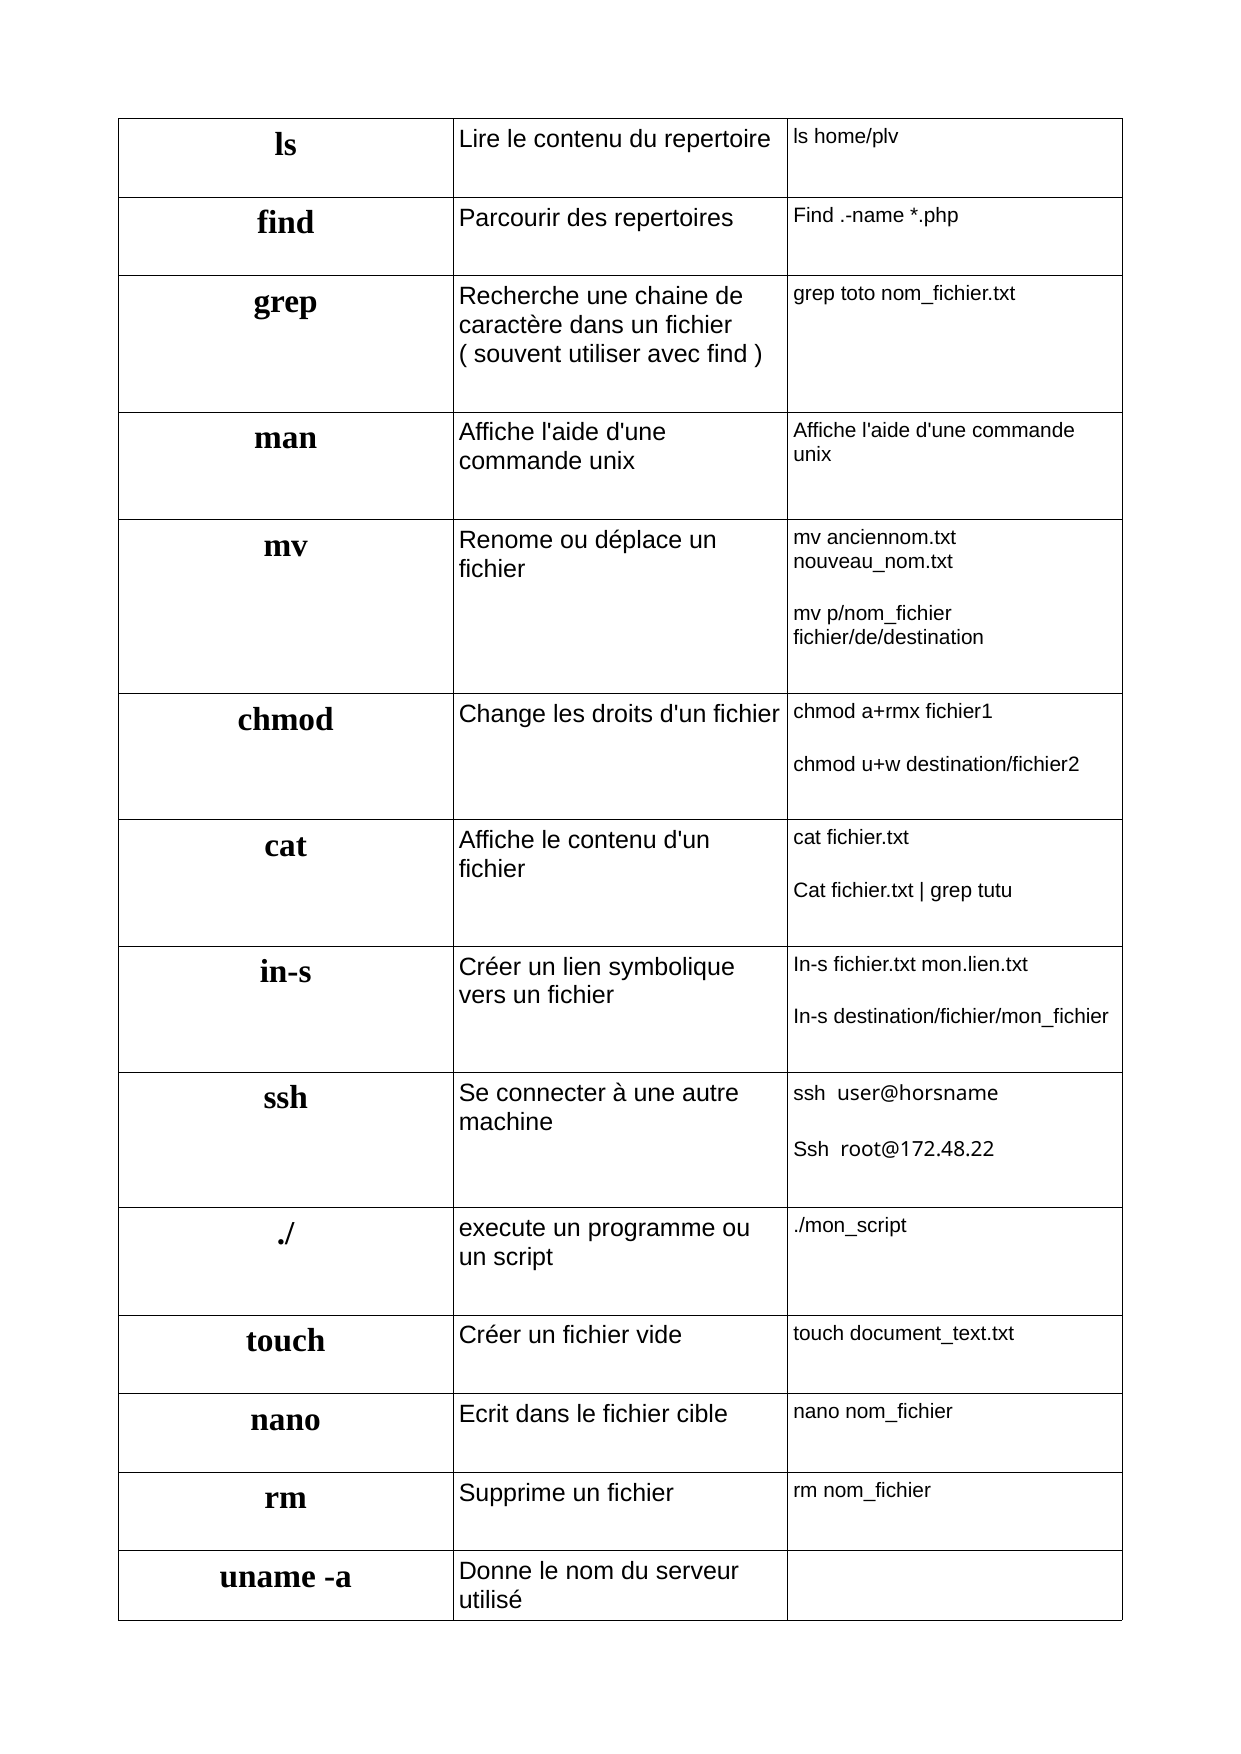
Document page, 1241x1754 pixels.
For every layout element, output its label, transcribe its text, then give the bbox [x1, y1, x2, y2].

table_cell ls [119, 119, 453, 197]
table_cell ssh [119, 1073, 453, 1207]
table_cell cat [119, 820, 453, 946]
table_cell Créer un fichier vide [454, 1316, 787, 1393]
table_cell rm [119, 1473, 453, 1550]
table_cell nano nom_fichier [788, 1394, 1122, 1472]
table_cell Change les droits d'un fichier [454, 694, 787, 819]
table_cell Find .-name *.php [788, 198, 1122, 275]
table_cell touch [119, 1316, 453, 1393]
table_cell Renome ou déplace un fichier [454, 520, 787, 693]
table_cell chmod [119, 694, 453, 819]
table_cell Affiche le contenu d'un fichier [454, 820, 787, 946]
table_cell grep toto nom_fichier.txt [788, 276, 1122, 412]
table_cell In-s fichier.txt mon.lien.txt In-s destination/fichier/mon_fichier [788, 947, 1122, 1072]
table_cell man [119, 413, 453, 519]
table_cell Supprime un fichier [454, 1473, 787, 1550]
table_cell Ecrit dans le fichier cible [454, 1394, 787, 1472]
table_cell uname -a [119, 1551, 453, 1619]
table_cell nano [119, 1394, 453, 1472]
table_cell Recherche une chaine de caractère dans un fichier ( souvent utiliser avec find ) [454, 276, 787, 412]
table_cell Se connecter à une autre machine [454, 1073, 787, 1207]
table_cell Créer un lien symbolique vers un fichier [454, 947, 787, 1072]
table_cell Parcourir des repertoires [454, 198, 787, 275]
table_cell Affiche l'aide d'une commande unix [454, 413, 787, 519]
table_cell mv anciennom.txt nouveau_nom.txt mv p/nom_fichier fichier/de/destination [788, 520, 1122, 693]
table_cell ssh user@horsname Ssh root@172.48.22 [788, 1073, 1122, 1207]
table_cell find [119, 198, 453, 275]
table_cell mv [119, 520, 453, 693]
table_cell Lire le contenu du repertoire [454, 119, 787, 197]
table_cell cat fichier.txt Cat fichier.txt | grep tutu [788, 820, 1122, 946]
table_cell ./ [119, 1208, 453, 1314]
table_cell rm nom_fichier [788, 1473, 1122, 1550]
table_cell chmod a+rmx fichier1 chmod u+w destination/fichier2 [788, 694, 1122, 819]
table_cell ./mon_script [788, 1208, 1122, 1314]
table_cell touch document_text.txt [788, 1316, 1122, 1393]
table_cell Donne le nom du serveur utilisé [454, 1551, 787, 1619]
table_cell in-s [119, 947, 453, 1072]
table_cell grep [119, 276, 453, 412]
table_cell execute un programme ou un script [454, 1208, 787, 1314]
table_cell ls home/plv [788, 119, 1122, 197]
table_cell Affiche l'aide d'une commande unix [788, 413, 1122, 519]
table_cell [788, 1551, 1122, 1619]
